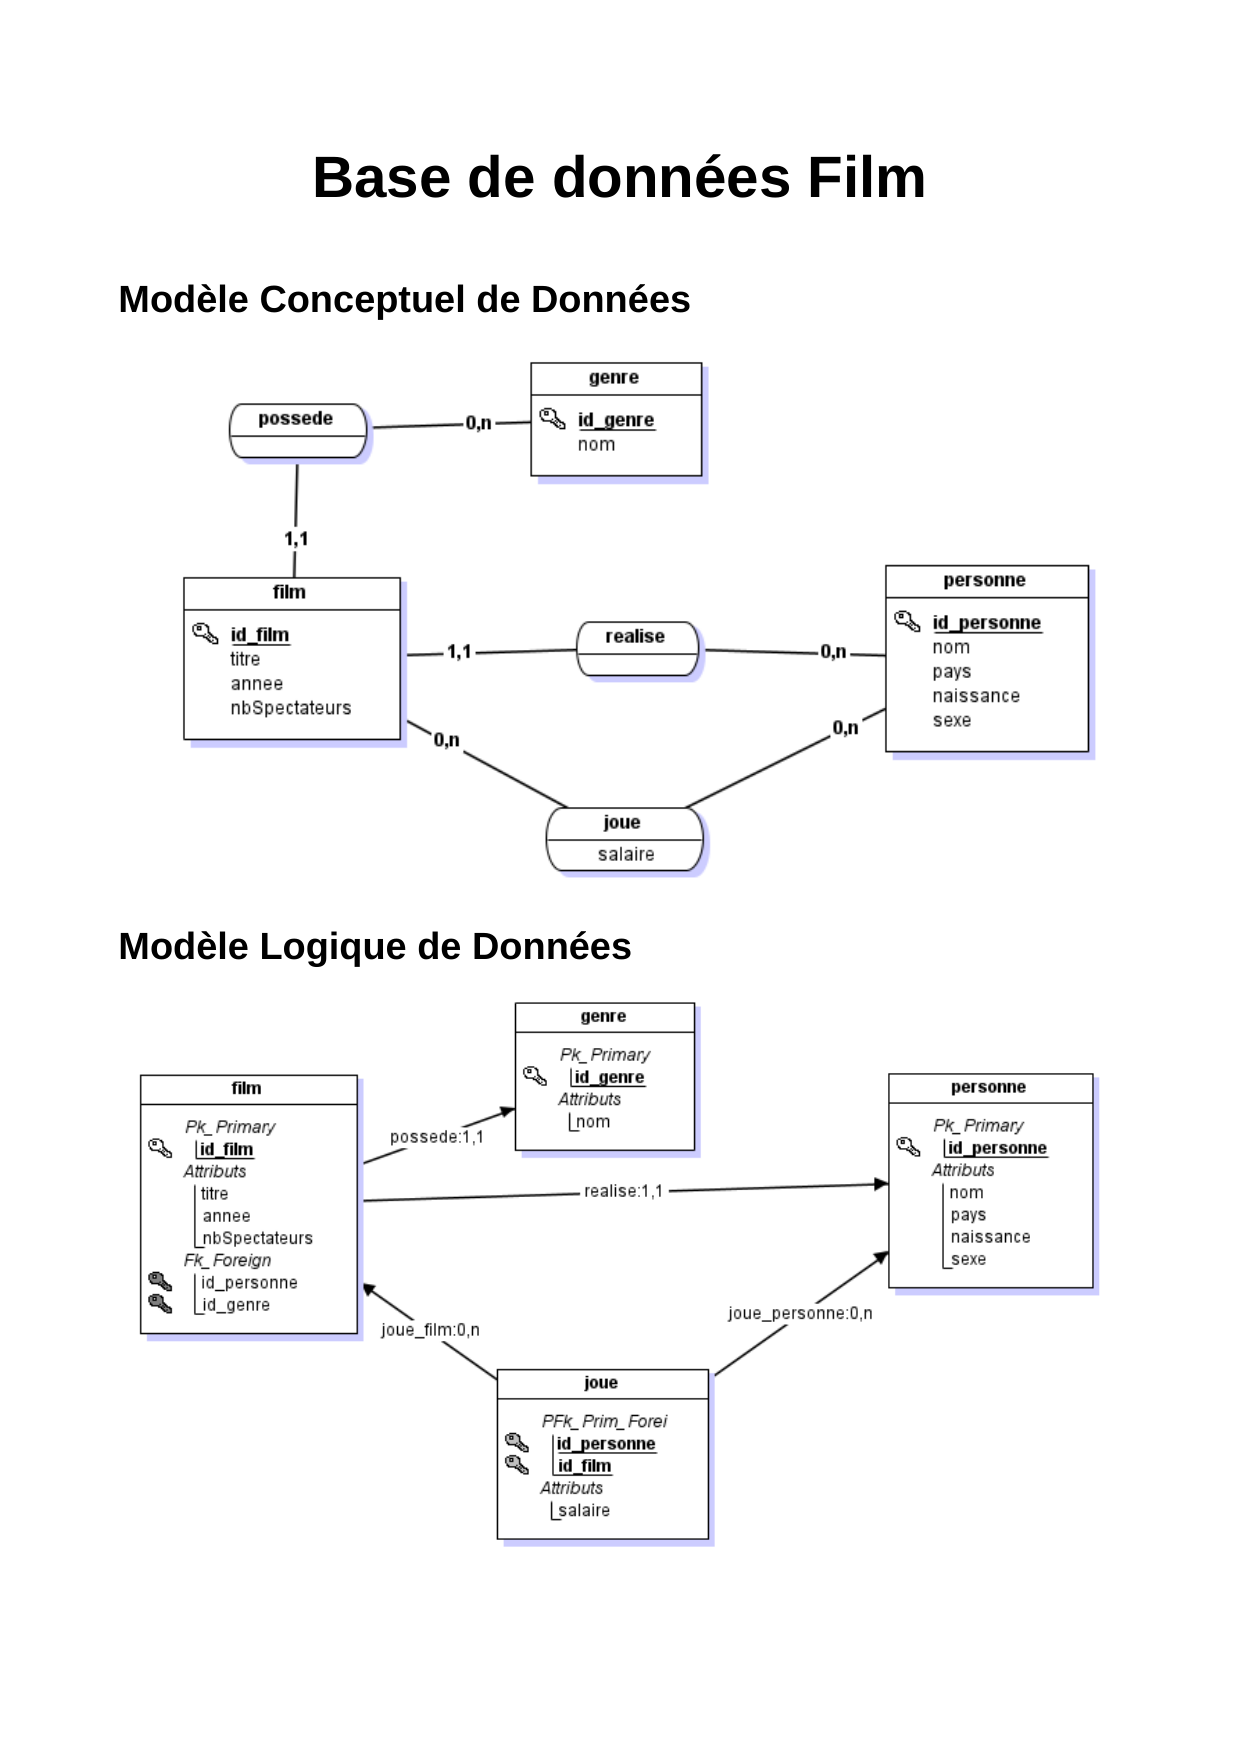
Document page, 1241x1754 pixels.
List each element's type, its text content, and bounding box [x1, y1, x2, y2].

subtitle Modèle Logique de Données [118, 923, 1122, 967]
subtitle Modèle Conceptuel de Données [118, 276, 1122, 320]
title Base de données Film [118, 143, 1122, 210]
picture [118, 979, 1123, 1558]
picture [118, 332, 1123, 899]
